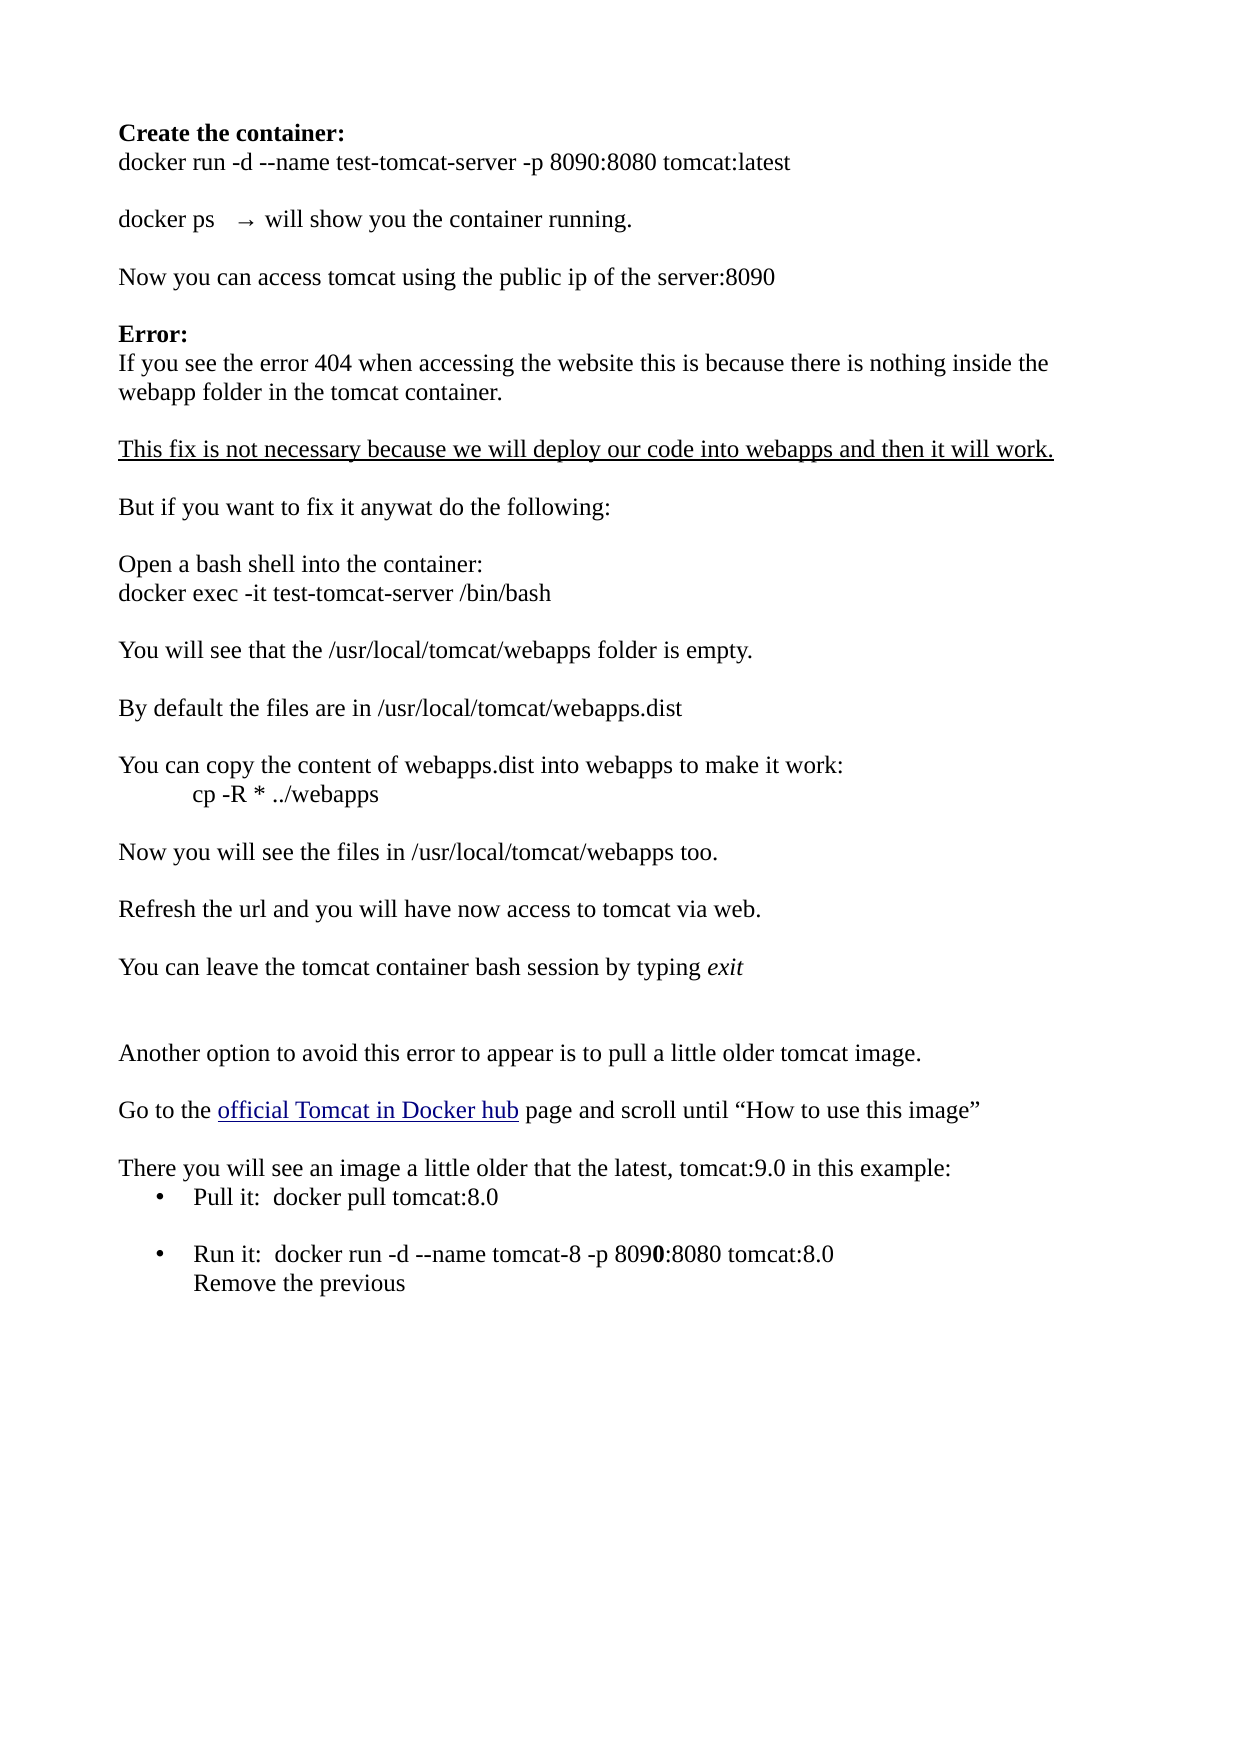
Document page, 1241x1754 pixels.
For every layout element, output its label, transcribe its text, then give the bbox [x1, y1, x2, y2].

text Open a bash shell into the container: [118, 549, 1122, 578]
text But if you want to fix it anywat do the following: [118, 492, 1122, 521]
text docker ps → will show you the container running. [118, 204, 1122, 233]
list Run it: docker run -d --name tomcat-8 -p 8090:8080 tomcat:8.0 [156, 1239, 1122, 1268]
text If you see the error 404 when accessing the website this is because there is nothing inside the webapp folder in the tomcat container. [118, 348, 1122, 406]
text Now you will see the files in /usr/local/tomcat/webapps too. [118, 837, 1122, 866]
text There you will see an image a little older that the latest, tomcat:9.0 in this example: [118, 1153, 1122, 1182]
list Pull it: docker pull tomcat:8.0 [156, 1182, 1122, 1211]
text docker exec -it test-tomcat-server /bin/bash [118, 578, 1122, 607]
text docker run -d --name test-tomcat-server -p 8090:8080 tomcat:latest [118, 147, 1122, 176]
text This fix is not necessary because we will deploy our code into webapps and then it will work. [118, 434, 1122, 463]
text By default the files are in /usr/local/tomcat/webapps.dist [118, 693, 1122, 722]
text Now you can access tomcat using the public ip of the server:8090 [118, 262, 1122, 291]
text You can copy the content of webapps.dist into webapps to make it work: [118, 751, 1122, 779]
text Another option to avoid this error to appear is to pull a little older tomcat image. [118, 1038, 1122, 1067]
text You will see that the /usr/local/tomcat/webapps folder is empty. [118, 636, 1122, 664]
text Go to the official Tomcat in Docker hub page and scroll until “How to use this image” [118, 1096, 1122, 1124]
text You can leave the tomcat container bash session by typing exit [118, 952, 1122, 981]
text cp -R * ../webapps [118, 779, 1122, 808]
text Error: [118, 319, 1122, 348]
text Refresh the url and you will have now access to tomcat via web. [118, 894, 1122, 923]
list Remove the previous [156, 1268, 1122, 1297]
text Create the container: [118, 118, 1122, 147]
